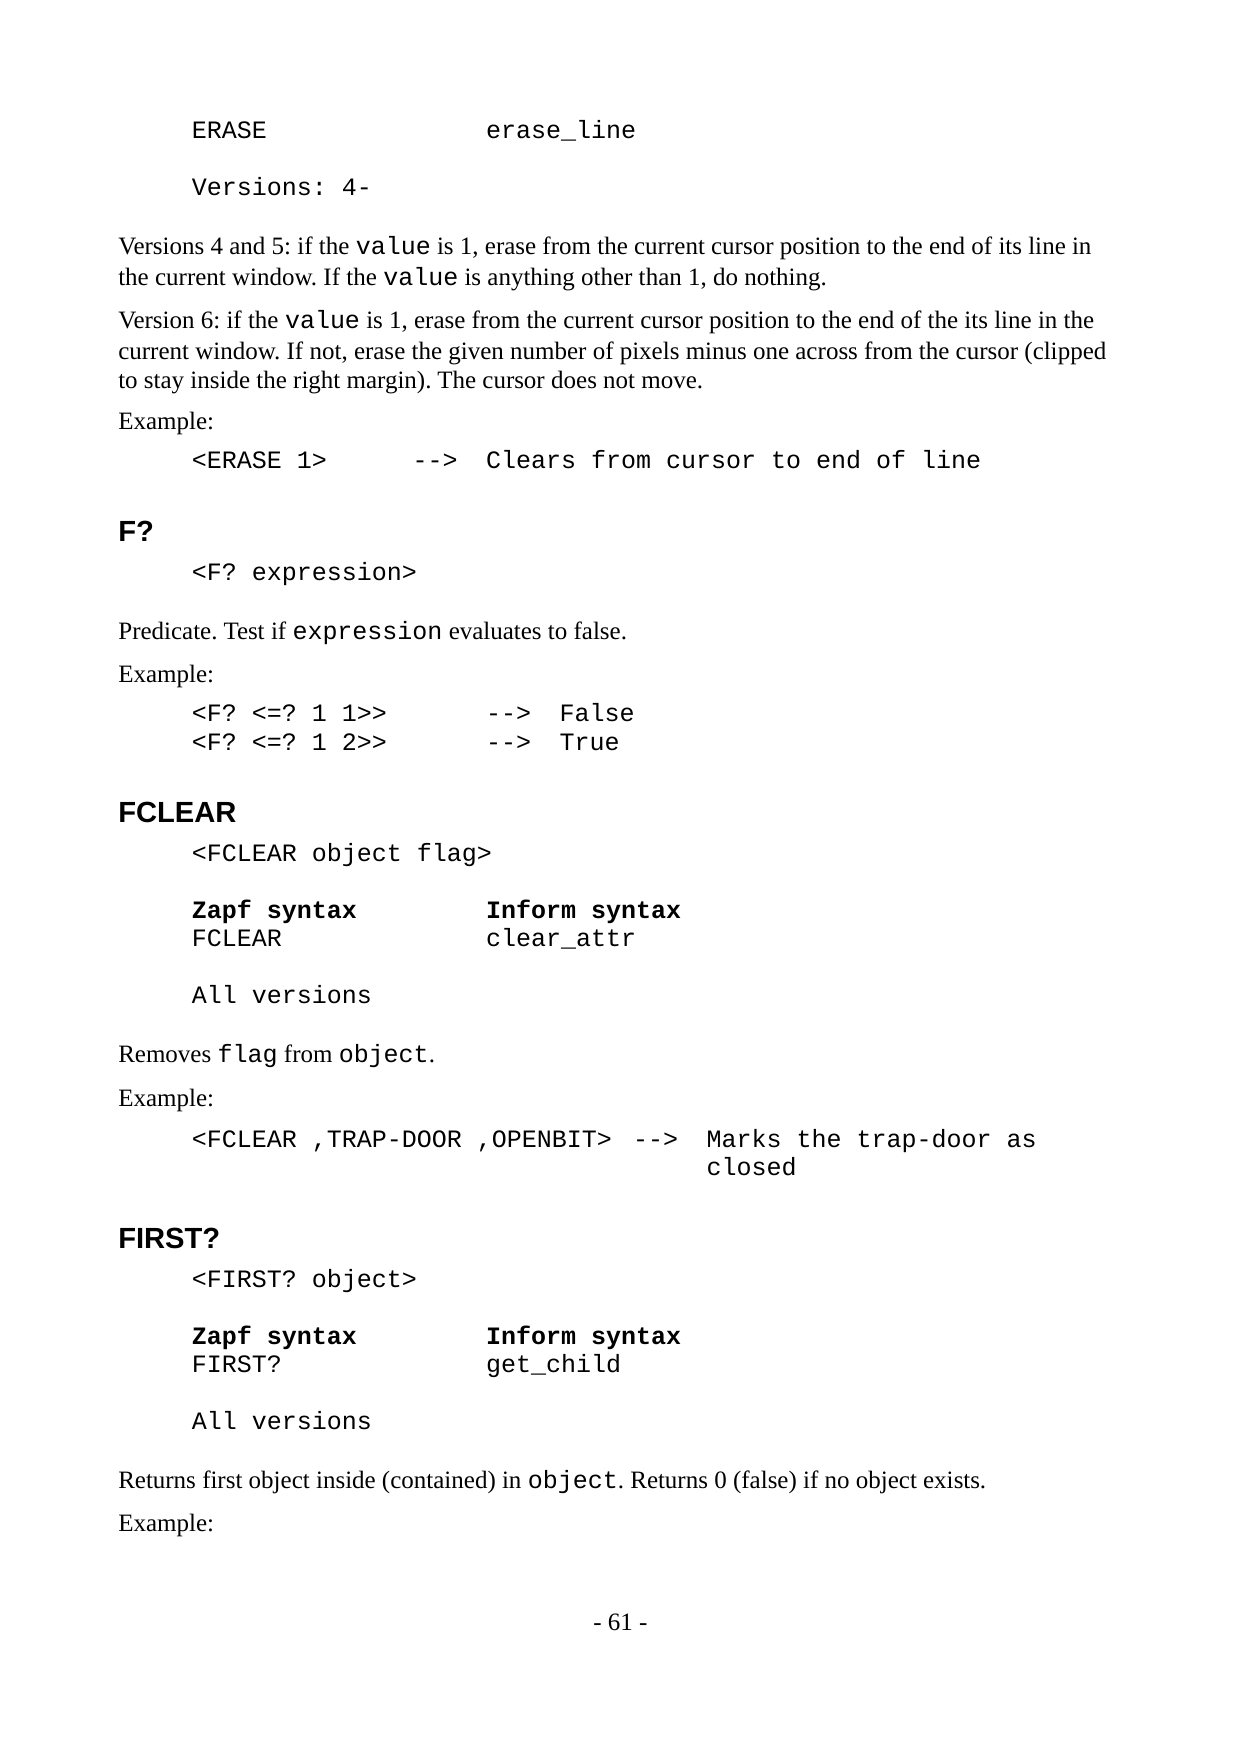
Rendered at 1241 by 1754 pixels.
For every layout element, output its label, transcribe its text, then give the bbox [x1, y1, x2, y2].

text Zapf syntax Inform syntax [192, 898, 1122, 926]
text All versions [192, 983, 1122, 1011]
text <FCLEAR object flag> [192, 841, 1122, 869]
text Version 6: if the value is 1, erase from the current cursor position to the end of the its line in the current window. If not, erase the given number of pixels minus one across from the cursor (clipped to stay inside the right margin). The cursor does not move. [118, 306, 1122, 394]
subtitle F? [118, 513, 1122, 547]
text All versions [192, 1408, 1122, 1437]
text Returns first object inside (contained) in object. Returns 0 (false) if no object exists. [118, 1465, 1122, 1496]
text <ERASE 1> --> Clears from cursor to end of line [118, 448, 1122, 476]
text FIRST? get_child [192, 1352, 1122, 1380]
text <F? expression> [192, 559, 1122, 588]
text Example: [118, 406, 1122, 435]
subtitle FCLEAR [118, 795, 1122, 828]
text Example: [118, 659, 1122, 688]
text FCLEAR clear_attr [192, 926, 1122, 954]
text Versions 4 and 5: if the value is 1, erase from the current cursor position to the end of its line in the current window. If the value is anything other than 1, do nothing. [118, 231, 1122, 293]
text Example: [118, 1083, 1122, 1111]
text <FIRST? object> [192, 1267, 1122, 1295]
text Zapf syntax Inform syntax [192, 1323, 1122, 1352]
text ERASE erase_line [192, 118, 1122, 146]
text <FCLEAR ,TRAP-DOOR ,OPENBIT> --> Marks the trap-door as closed [118, 1124, 1122, 1183]
text Example: [118, 1508, 1122, 1537]
text Versions: 4- [192, 175, 1122, 203]
text <F? <=? 1 1>> --> False <F? <=? 1 2>> --> True [118, 701, 1122, 757]
subtitle FIRST? [118, 1221, 1122, 1254]
text Removes flag from object. [118, 1039, 1122, 1070]
text Predicate. Test if expression evaluates to false. [118, 616, 1122, 647]
